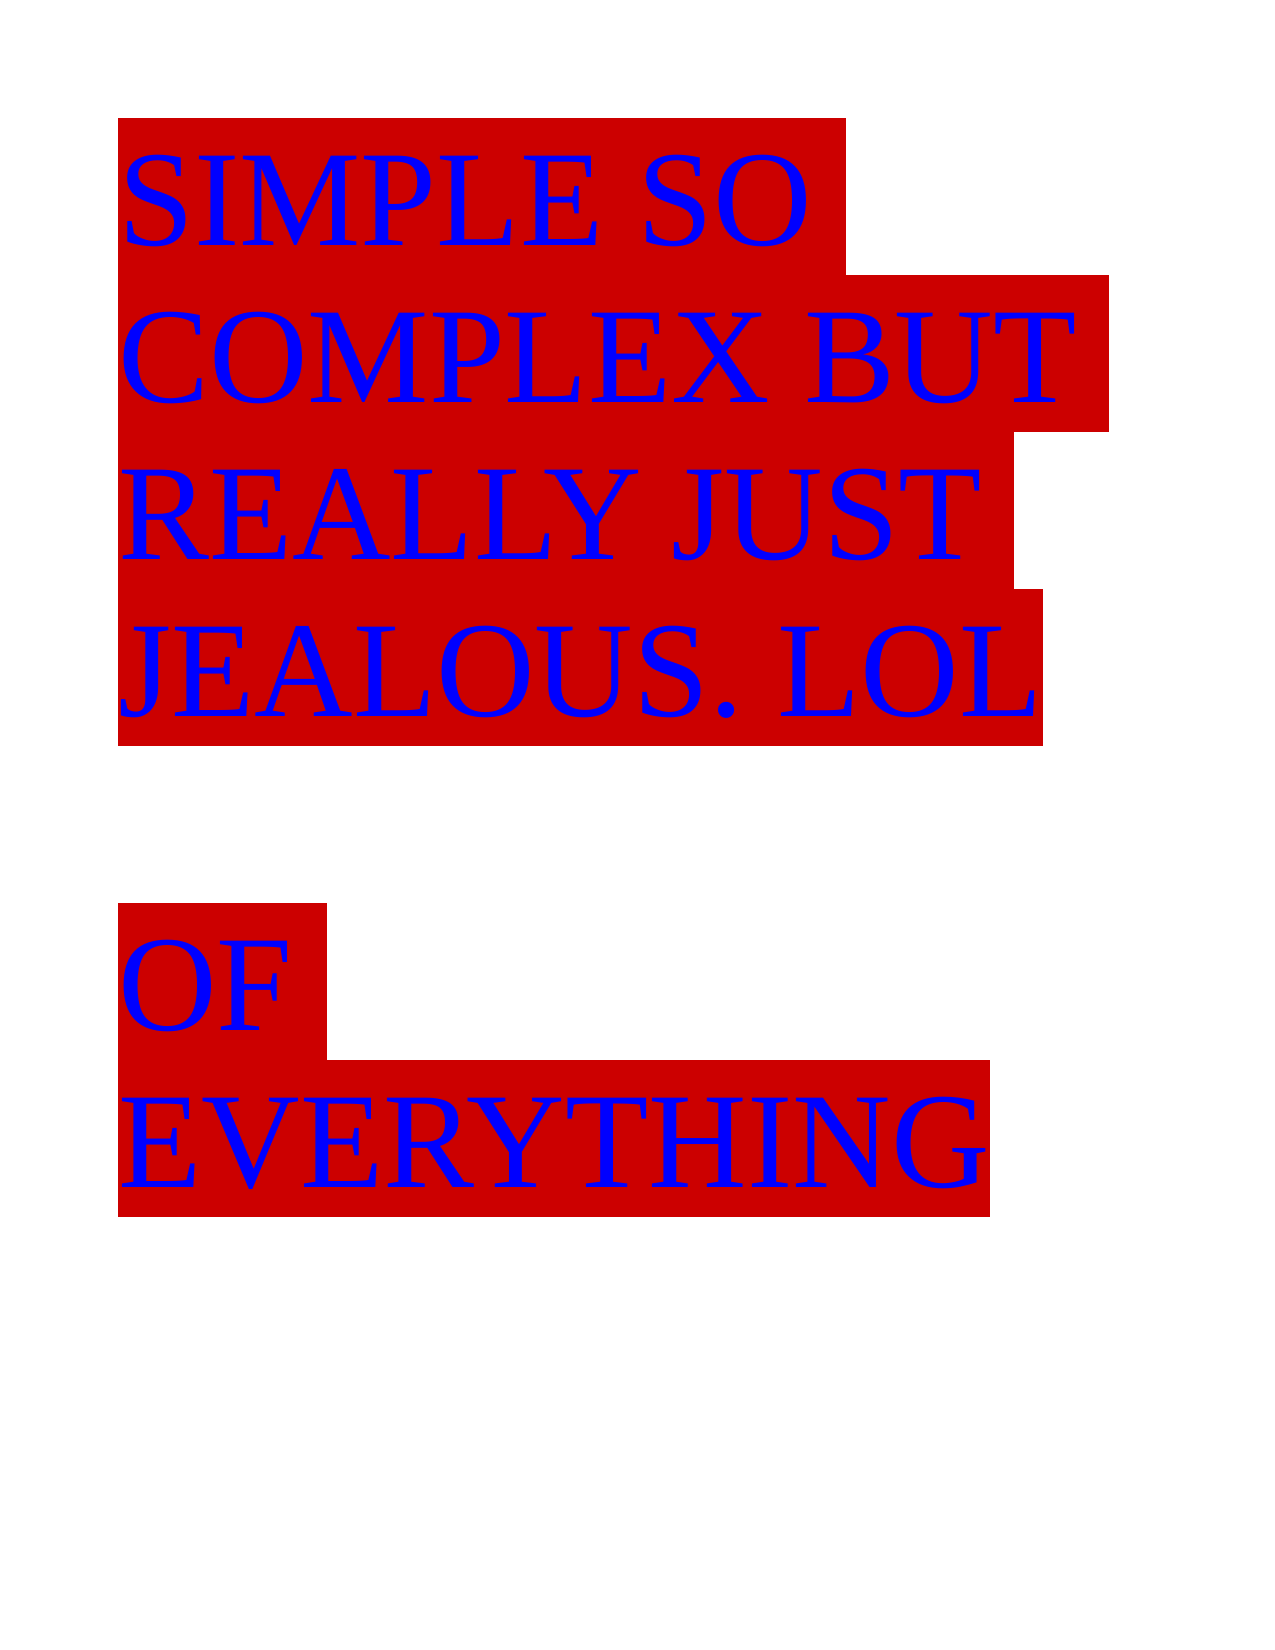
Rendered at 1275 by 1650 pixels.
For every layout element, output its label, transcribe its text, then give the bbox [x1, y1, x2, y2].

text SIMPLE SO COMPLEX BUT REALLY JUST JEALOUS. LOL OF EVERYTHING [118, 118, 1157, 1531]
